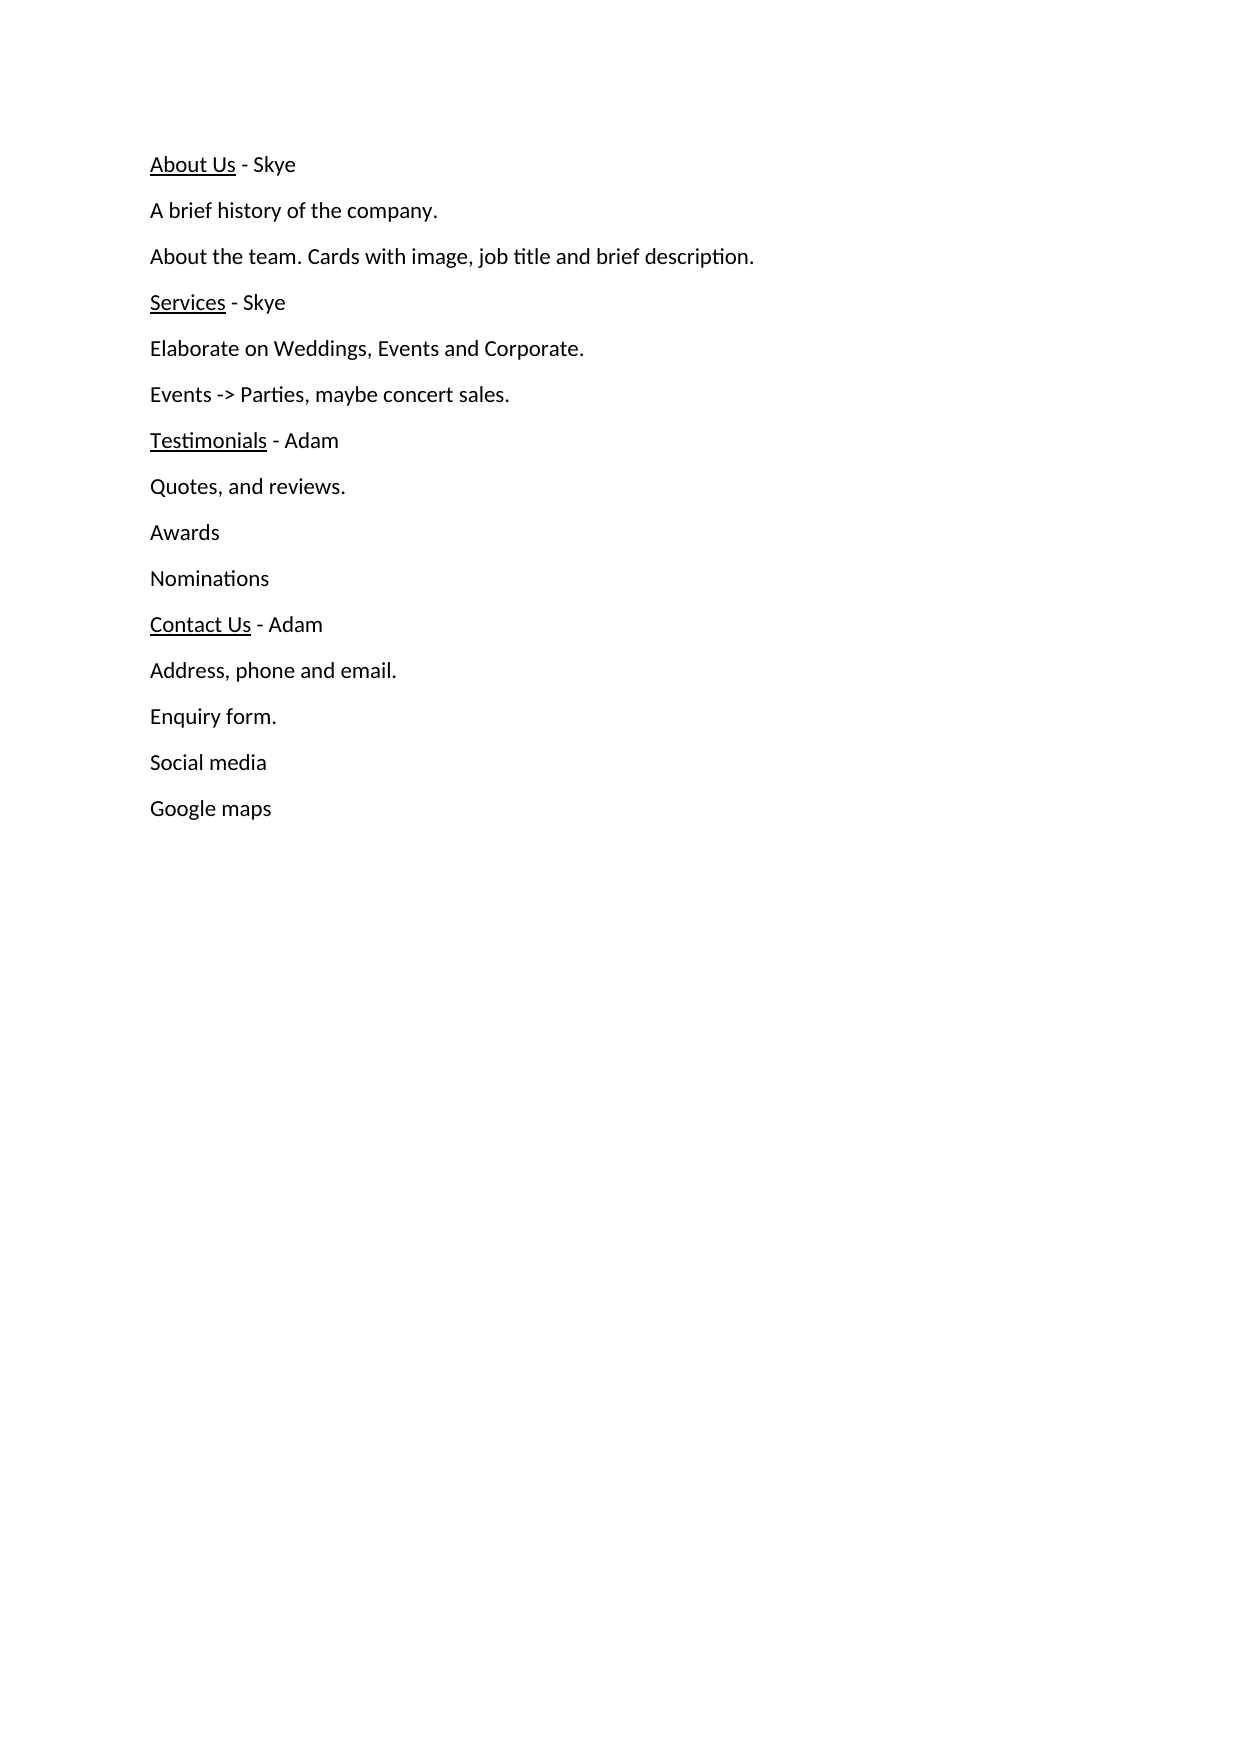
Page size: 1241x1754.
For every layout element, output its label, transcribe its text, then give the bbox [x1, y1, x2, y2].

text Quotes, and reviews. [150, 472, 1090, 500]
text Services - Skye [150, 288, 1090, 316]
text Address, phone and email. [150, 656, 1090, 684]
text Awards [150, 518, 1090, 546]
text About the team. Cards with image, job title and brief description. [150, 242, 1090, 270]
text Elaborate on Weddings, Events and Corporate. [150, 334, 1090, 362]
text Nominations [150, 564, 1090, 592]
text Contact Us - Adam [150, 610, 1090, 638]
text Events -> Parties, maybe concert sales. [150, 380, 1090, 408]
text About Us - Skye [150, 150, 1090, 178]
text Enquiry form. [150, 702, 1090, 731]
text A brief history of the company. [150, 196, 1090, 224]
text Testimonials - Adam [150, 426, 1090, 454]
text Google maps [150, 794, 1090, 823]
text Social media [150, 748, 1090, 777]
